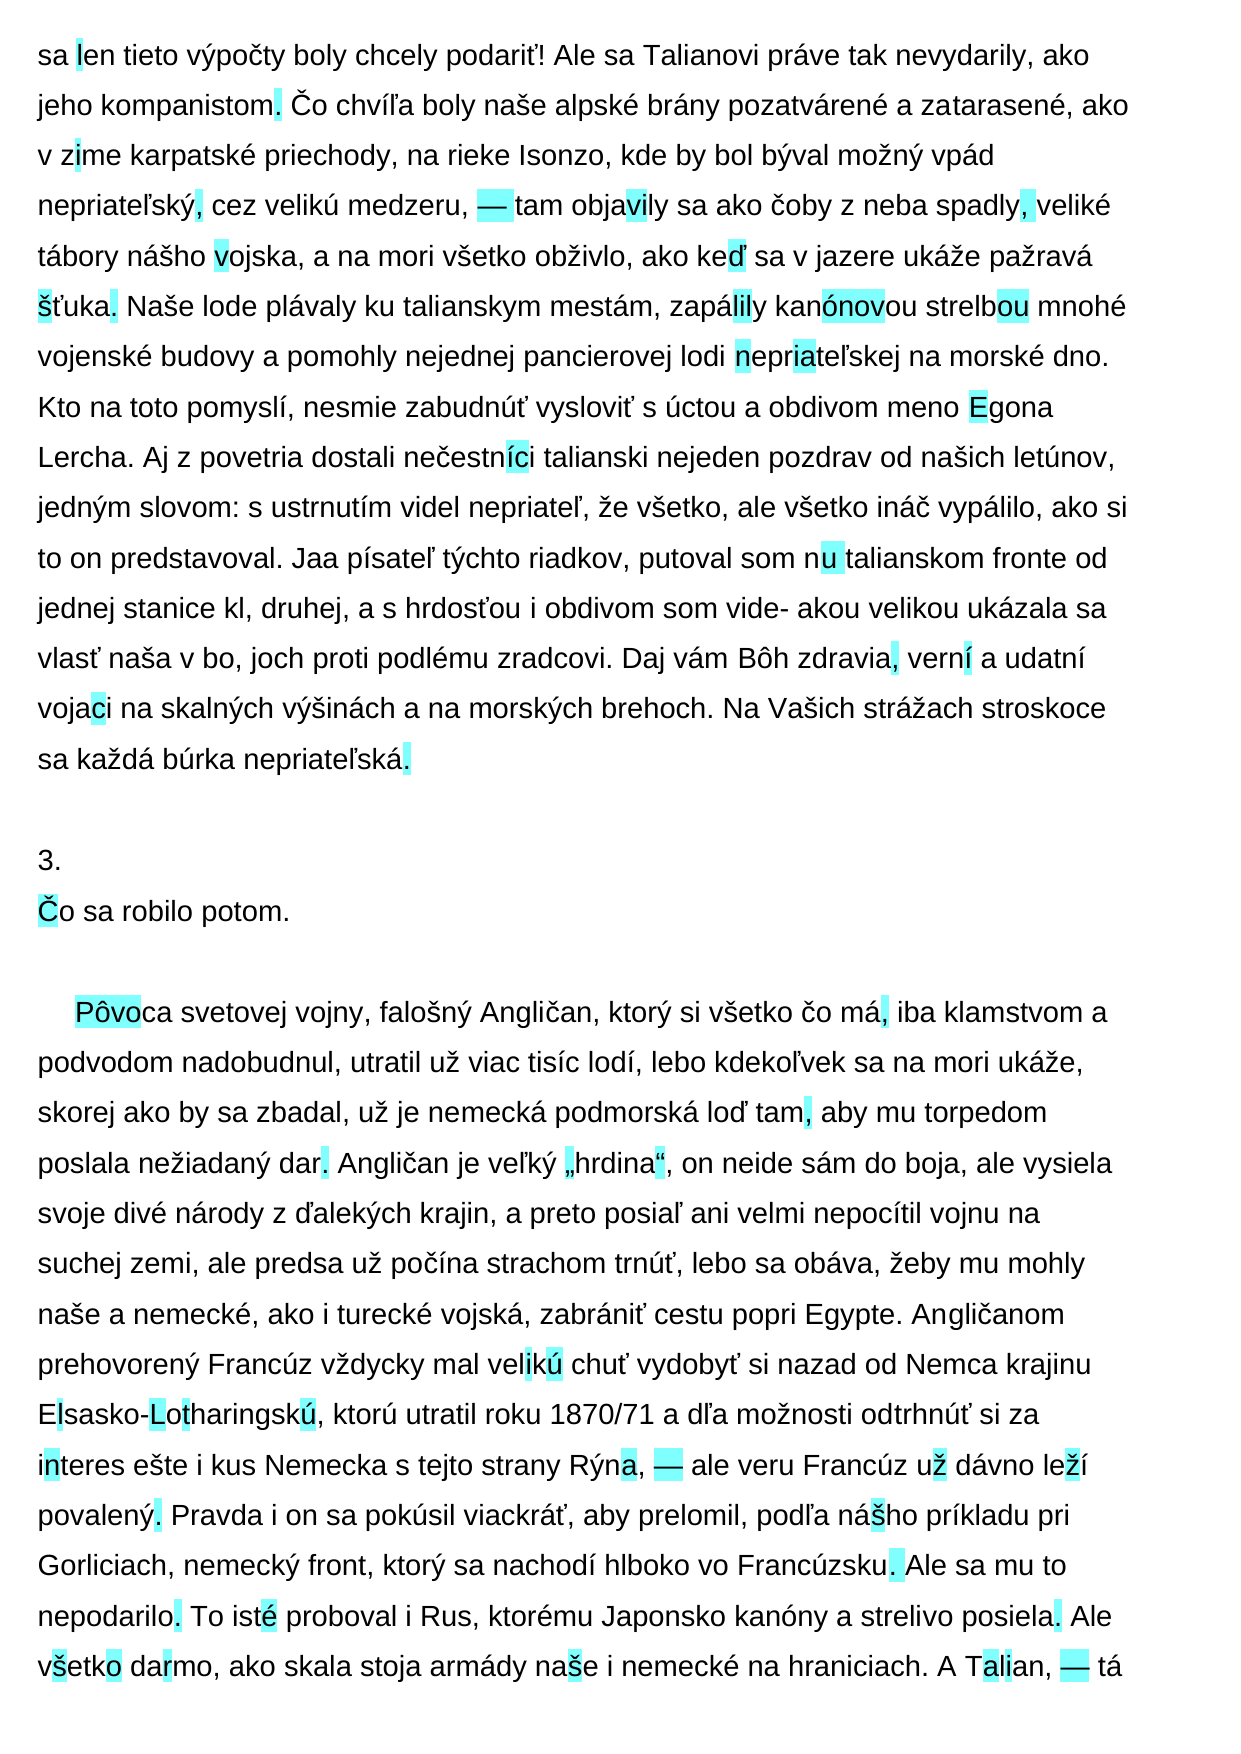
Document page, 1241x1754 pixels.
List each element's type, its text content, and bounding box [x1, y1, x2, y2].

subtitle Čo sa robilo potom. [37, 893, 1130, 927]
text Pôvoca svetovej vojny, falošný Angli­čan, ktorý si všetko čo má, iba klam­stvom a podvodom nadobudnul, utratil už viac tisíc lodí, lebo kdekoľvek sa na mori ukáže, skorej ako by sa zbadal, už je ne­mecká podmorská loď tam, aby mu torpedom poslala nežiadaný dar. Angličan je veľký „hrdina“, on neide sám do boja, ale vysiela svoje divé národy z ďalekých krajin, a preto posiaľ ani velmi nepocítil vojnu na suchej zemi, ale predsa už po­čína strachom trnúť, lebo sa obáva, žeby mu mohly naše a nemecké, ako i turecké vojská, zabrániť cestu popri Egypte. An­gličanom prehovorený Francúz vždycky mal velikú chuť vydobyť si nazad od Nemca krajinu Elsasko-Lotharingskú, ktorú utratil roku 1870/71 a dľa možnosti od­trhnúť si za interes ešte i kus Nemecka s tejto strany Rýna, — ale veru Francúz už dávno leží povalený. Pravda i on sa pokúsil viackráť, aby prelomil, podľa nášho príkladu pri Gorliciach, nemecký front, ktorý sa nachodí hlboko vo Francúzsku. Ale sa mu to nepodarilo. To isté proboval i Rus, ktorému Japonsko kanóny a streli­vo posiela. Ale všetko darmo, ako skala stoja armády naše i nemecké na hrani­ciach. A Talian, — tá [37, 995, 1130, 1682]
text 3. [37, 843, 1130, 877]
text sa len tieto výpočty boly chcely podariť! Ale sa Talianovi práve tak nevydarily, ako jeho kompanistom. Čo chvíľa boly naše alpské brány pozatvárené a za­tarasené, ako v zime karpatské priechody, na rieke Isonzo, kde by bol býval možný vpád nepriateľský, cez velikú medzeru, — tam objavily sa ako čoby z neba spadly, veliké tábory nášho vojska, a na mori všetko obživlo, ako keď sa v jazere ukáže pažravá šťuka. Naše lode plávaly ku tali­anskym mestám, zapálily kanónovou strelbou mnohé vojenské budovy a pomohly nejednej pancierovej lodi nepriateľskej na morské dno. Kto na toto pomyslí, nesmie zabudnúť vysloviť s úctou a obdivom meno Egona Lercha. Aj z povetria dostali nečestníci talianski nejeden pozdrav od na­šich letúnov, jedným slovom: s ustrnutím videl nepriateľ, že všetko, ale všetko ináč vypálilo, ako si to on predstavoval. Jaa písateľ týchto riadkov, putoval som nu talianskom fronte od jednej stanice kl, druhej, a s hrdosťou i obdivom som vide- akou velikou ukázala sa vlasť naša v bo, joch proti podlému zradcovi. Daj vám Bôh zdravia, verní a udatní vojaci na skalných výšinách a na morských brehoch. Na Vašich strážach stroskoce sa každá búrka nepriateľská. [37, 37, 1130, 775]
